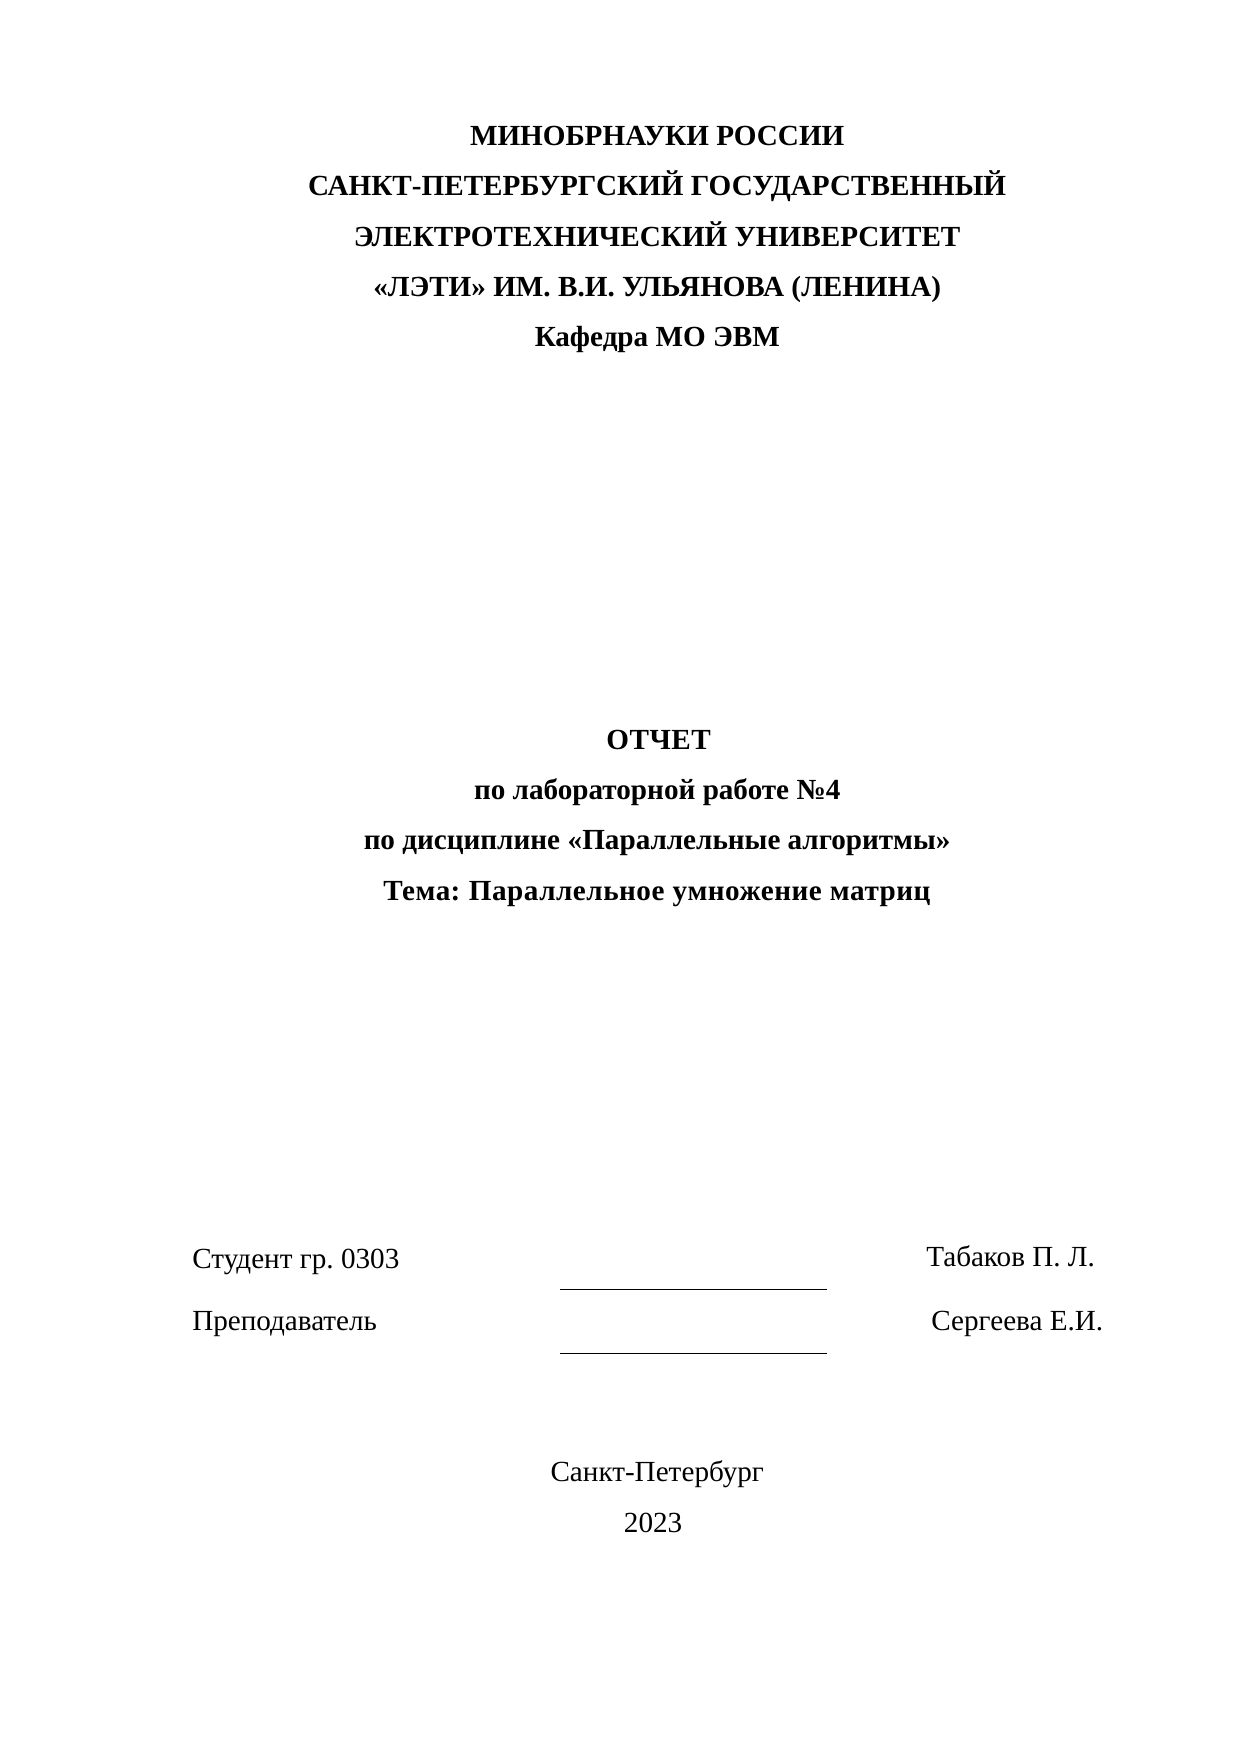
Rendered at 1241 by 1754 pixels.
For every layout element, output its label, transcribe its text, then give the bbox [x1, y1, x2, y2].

text электротехнический университет [118, 219, 1122, 252]
table_header Студент гр. 0303 [107, 1225, 559, 1289]
text «ЛЭТИ» им. В.И. Ульянова (Ленина) [118, 269, 1122, 303]
text Кафедра МО ЭВМ [118, 319, 1122, 353]
text Санкт-Петербургский государственный [118, 168, 1122, 202]
text Санкт-Петербург [118, 1454, 1122, 1488]
text по лабораторной работе №4 [118, 772, 1122, 806]
text 2023 [118, 1505, 1122, 1538]
table_header [560, 1225, 827, 1289]
table_cell Преподаватель [107, 1289, 559, 1353]
text по дисциплине «Параллельные алгоритмы» [118, 822, 1122, 856]
text отчет [118, 722, 1122, 755]
table_cell Сергеева Е.И. [827, 1289, 1133, 1353]
text МИНОБРНАУКИ РОССИИ [118, 118, 1122, 152]
text Тема: Параллельное умножение матриц [118, 873, 1122, 906]
table_cell [560, 1290, 827, 1353]
table_header Табаков П. Л. [827, 1225, 1133, 1289]
